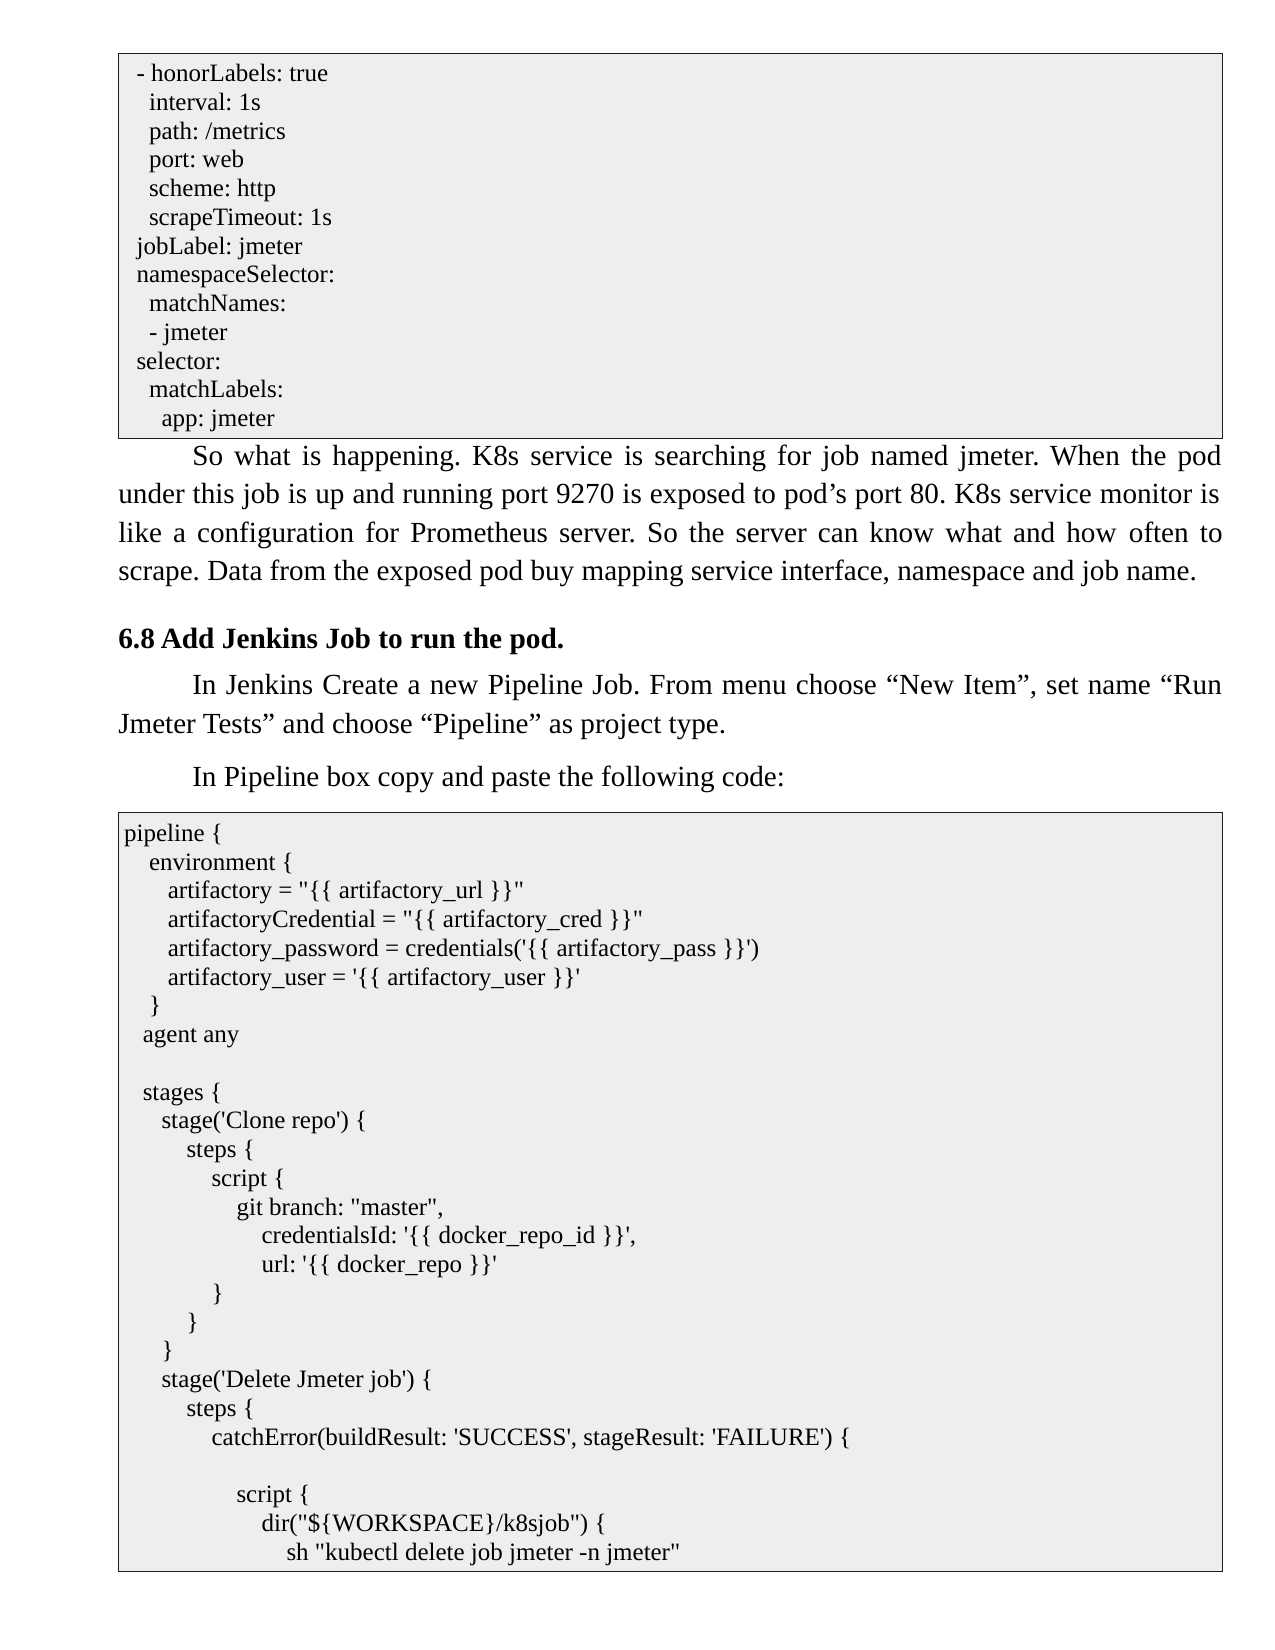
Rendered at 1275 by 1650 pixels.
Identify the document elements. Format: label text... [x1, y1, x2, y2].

table_header - honorLabels: true interval: 1s path: /metrics port: web scheme: http scrapeTimeout: 1s jobLabel: jmeter namespaceSelector: matchNames: - jmeter selector: matchLabels: app: jmeter [119, 54, 1222, 438]
text In Pipeline box copy and paste the following code: [118, 759, 1222, 793]
table_header pipeline { environment { artifactory = "{{ artifactory_url }}" artifactoryCredential = "{{ artifactory_cred }}" artifactory_password = credentials('{{ artifactory_pass }}') artifactory_user = '{{ artifactory_user }}' } agent any stages { stage('Clone repo') { steps { script { git branch: "master", credentialsId: '{{ docker_repo_id }}', url: '{{ docker_repo }}' } } } stage('Delete Jmeter job') { steps { catchError(buildResult: 'SUCCESS', stageResult: 'FAILURE') { script { dir("${WORKSPACE}/k8sjob") { sh "kubectl delete job jmeter -n jmeter" [119, 813, 1222, 1571]
text In Jenkins Create a new Pipeline Job. From menu choose “New Item”, set name “Run Jmeter Tests” and choose “Pipeline” as project type. [118, 667, 1222, 739]
subtitle 6.8 Add Jenkins Job to run the pod. [118, 621, 1222, 655]
text So what is happening. K8s service is searching for job named jmeter. When the pod under this job is up and running port 9270 is exposed to pod’s port 80. K8s service monitor is like a configuration for Prometheus server. So the server can know what and how often to scrape. Data from the exposed pod buy mapping service interface, namespace and job name. [118, 439, 1222, 587]
